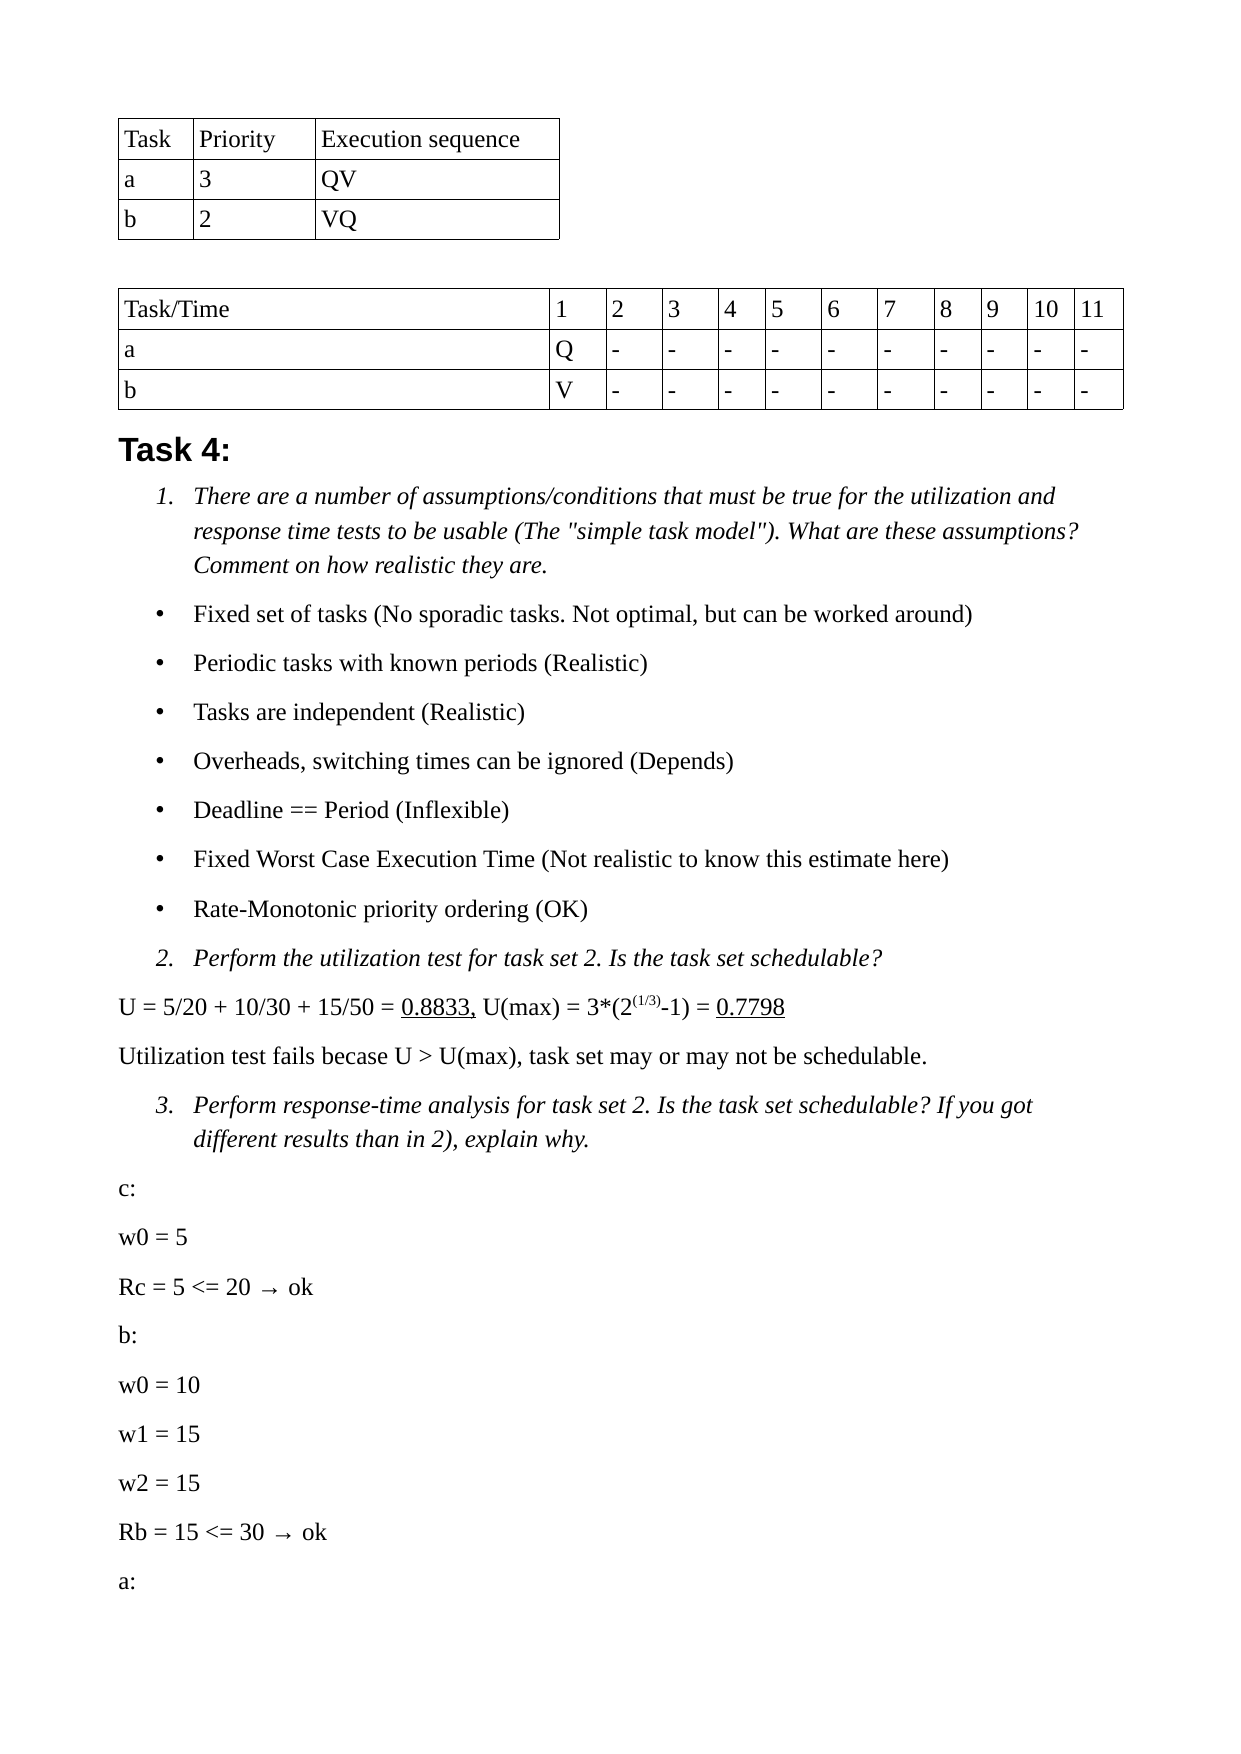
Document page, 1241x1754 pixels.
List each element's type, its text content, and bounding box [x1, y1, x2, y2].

subtitle Task 4: [118, 430, 1122, 469]
table_cell - [982, 370, 1027, 409]
table_cell 3 [194, 160, 315, 199]
table_cell - [878, 370, 934, 409]
table_cell a [119, 330, 549, 369]
text w2 = 15 [118, 1468, 1122, 1497]
table_cell - [766, 370, 821, 409]
table_cell Q [550, 330, 606, 369]
table_cell 2 [194, 200, 315, 239]
table_cell a [119, 160, 193, 199]
list Perform response-time analysis for task set 2. Is the task set schedulable? If you got different results than in 2), explain why. [156, 1090, 1122, 1153]
table_header 11 [1075, 289, 1123, 328]
table_header 7 [878, 289, 934, 328]
text Rb = 15 <= 30 → ok [118, 1517, 1122, 1546]
table_cell - [663, 370, 718, 409]
table_header 4 [719, 289, 765, 328]
table_cell - [1075, 330, 1123, 369]
table_header Execution sequence [316, 119, 559, 158]
list Deadline == Period (Inflexible) [156, 796, 1122, 824]
table_cell b [119, 370, 549, 409]
table_header 5 [766, 289, 821, 328]
list Overheads, switching times can be ignored (Depends) [156, 746, 1122, 775]
table_cell - [822, 330, 877, 369]
list Fixed Worst Case Execution Time (Not realistic to know this estimate here) [156, 844, 1122, 873]
table_cell - [663, 330, 718, 369]
table_header Task/Time [119, 289, 549, 328]
list Tasks are independent (Realistic) [156, 697, 1122, 726]
table_header 6 [822, 289, 877, 328]
table_cell - [1075, 370, 1123, 409]
table_cell - [607, 370, 662, 409]
table_header 1 [550, 289, 606, 328]
table_cell b [119, 200, 193, 239]
text a: [118, 1566, 1122, 1595]
table_cell - [935, 370, 981, 409]
table_cell V [550, 370, 606, 409]
table_cell - [1028, 370, 1074, 409]
text Rc = 5 <= 20 → ok [118, 1272, 1122, 1300]
table_cell VQ [316, 200, 559, 239]
text w1 = 15 [118, 1419, 1122, 1447]
table_cell - [607, 330, 662, 369]
text c: [118, 1173, 1122, 1202]
table_cell - [719, 330, 765, 369]
text b: [118, 1321, 1122, 1349]
table_cell - [982, 330, 1027, 369]
table_cell - [766, 330, 821, 369]
table_header Task [119, 119, 193, 158]
table_header 9 [982, 289, 1027, 328]
table_cell - [1028, 330, 1074, 369]
list Perform the utilization test for task set 2. Is the task set schedulable? [156, 943, 1122, 971]
table_cell - [822, 370, 877, 409]
text w0 = 10 [118, 1370, 1122, 1398]
text U = 5/20 + 10/30 + 15/50 = 0.8833, U(max) = 3*(2(1/3)-1) = 0.7798 [118, 992, 1122, 1021]
list Periodic tasks with known periods (Realistic) [156, 648, 1122, 677]
list There are a number of assumptions/conditions that must be true for the utilization and response time tests to be usable (The "simple task model"). What are these assumptions? Comment on how realistic they are. [156, 481, 1122, 579]
table_header 10 [1028, 289, 1074, 328]
table_header 3 [663, 289, 718, 328]
table_cell - [878, 330, 934, 369]
list Fixed set of tasks (No sporadic tasks. Not optimal, but can be worked around) [156, 599, 1122, 628]
table_header 8 [935, 289, 981, 328]
text Utilization test fails becase U > U(max), task set may or may not be schedulable. [118, 1041, 1122, 1069]
table_cell - [719, 370, 765, 409]
table_cell QV [316, 160, 559, 199]
table_header Priority [194, 119, 315, 158]
table_cell - [935, 330, 981, 369]
text w0 = 5 [118, 1222, 1122, 1251]
table_header 2 [607, 289, 662, 328]
list Rate-Monotonic priority ordering (OK) [156, 894, 1122, 922]
